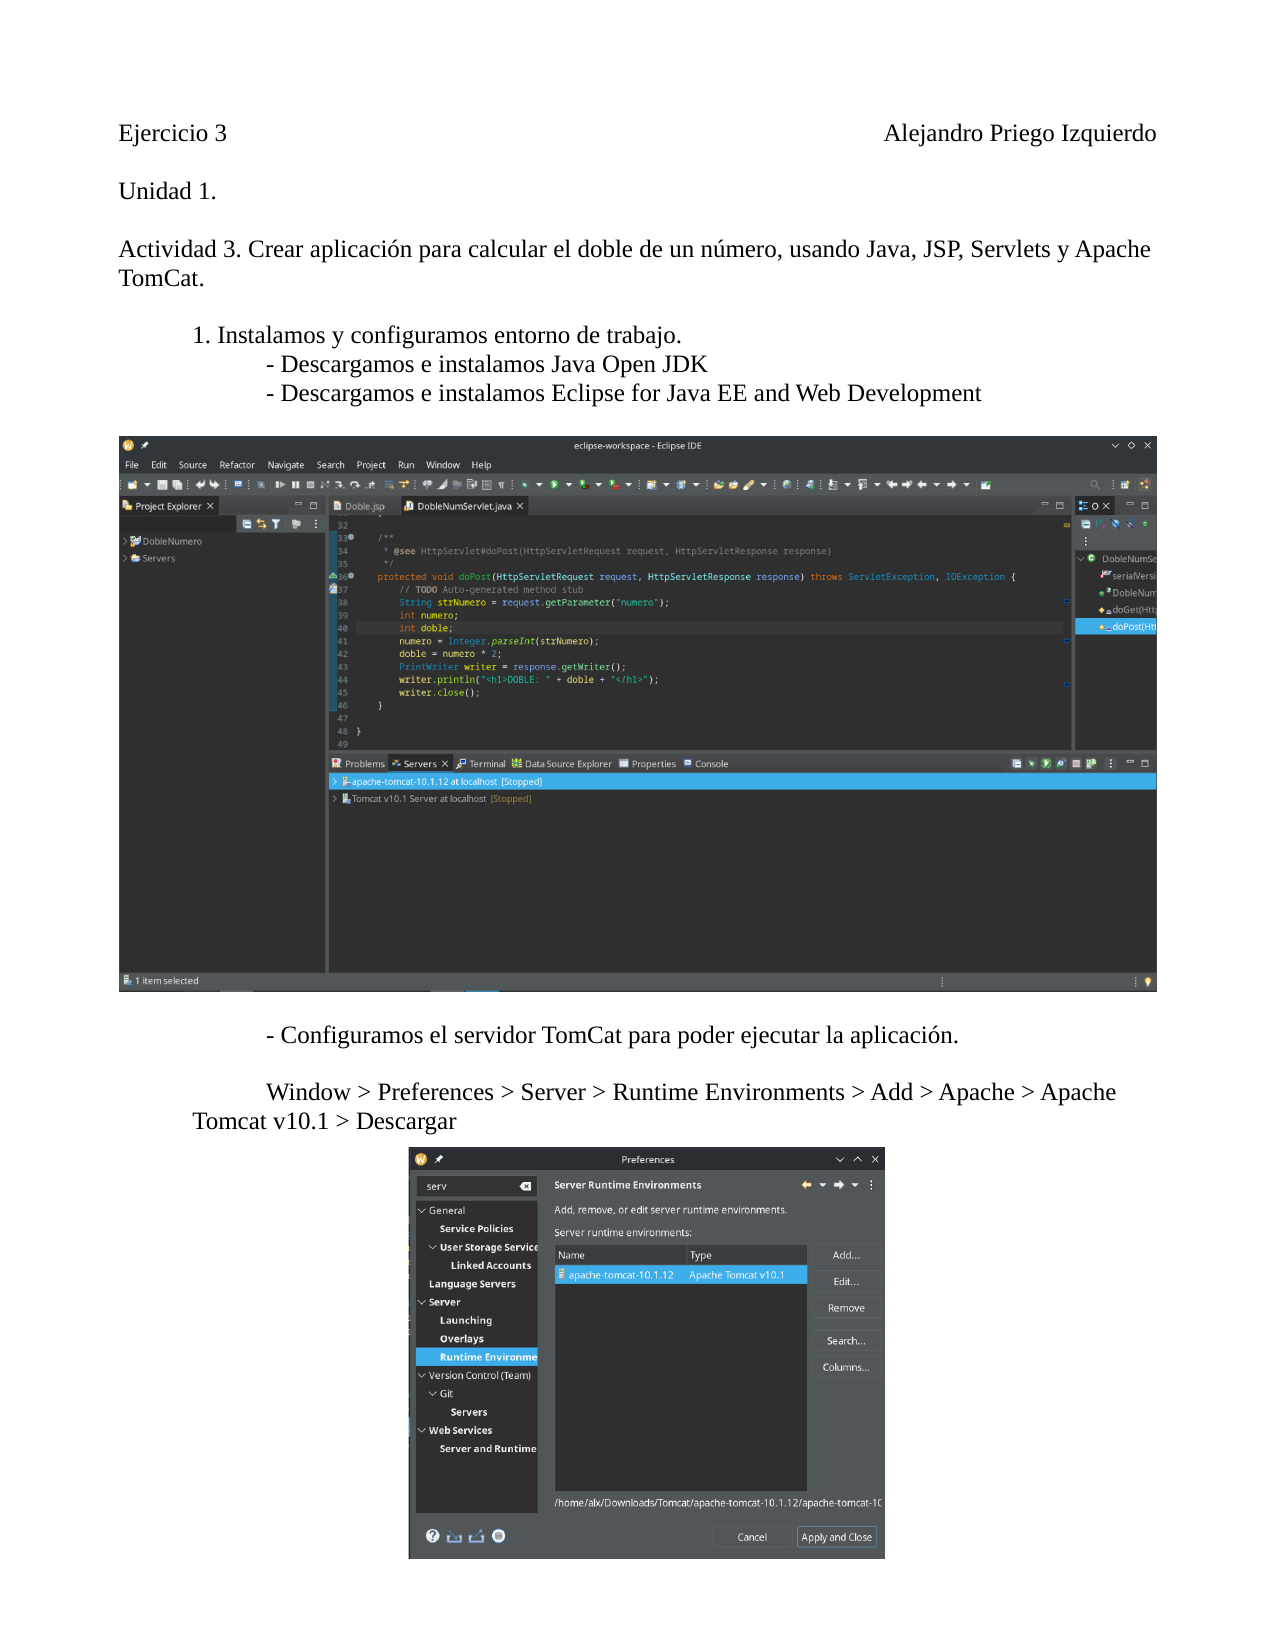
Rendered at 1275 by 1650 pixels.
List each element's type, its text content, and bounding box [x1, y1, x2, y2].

picture [408, 1147, 885, 1559]
text - Descargamos e instalamos Eclipse for Java EE and Web Development [192, 378, 1157, 406]
text Unidad 1. [118, 176, 1157, 205]
text - Configuramos el servidor TomCat para poder ejecutar la aplicación. [192, 1020, 1157, 1049]
picture [118, 435, 1157, 992]
text 1. Instalamos y configuramos entorno de trabajo. [192, 320, 1157, 349]
text Window > Preferences > Server > Runtime Environments > Add > Apache > Apache Tomcat v10.1 > Descargar [192, 1077, 1157, 1135]
text - Descargamos e instalamos Java Open JDK [192, 349, 1157, 378]
text Actividad 3. Crear aplicación para calcular el doble de un número, usando Java, JSP, Servlets y Apache TomCat. [118, 234, 1157, 291]
